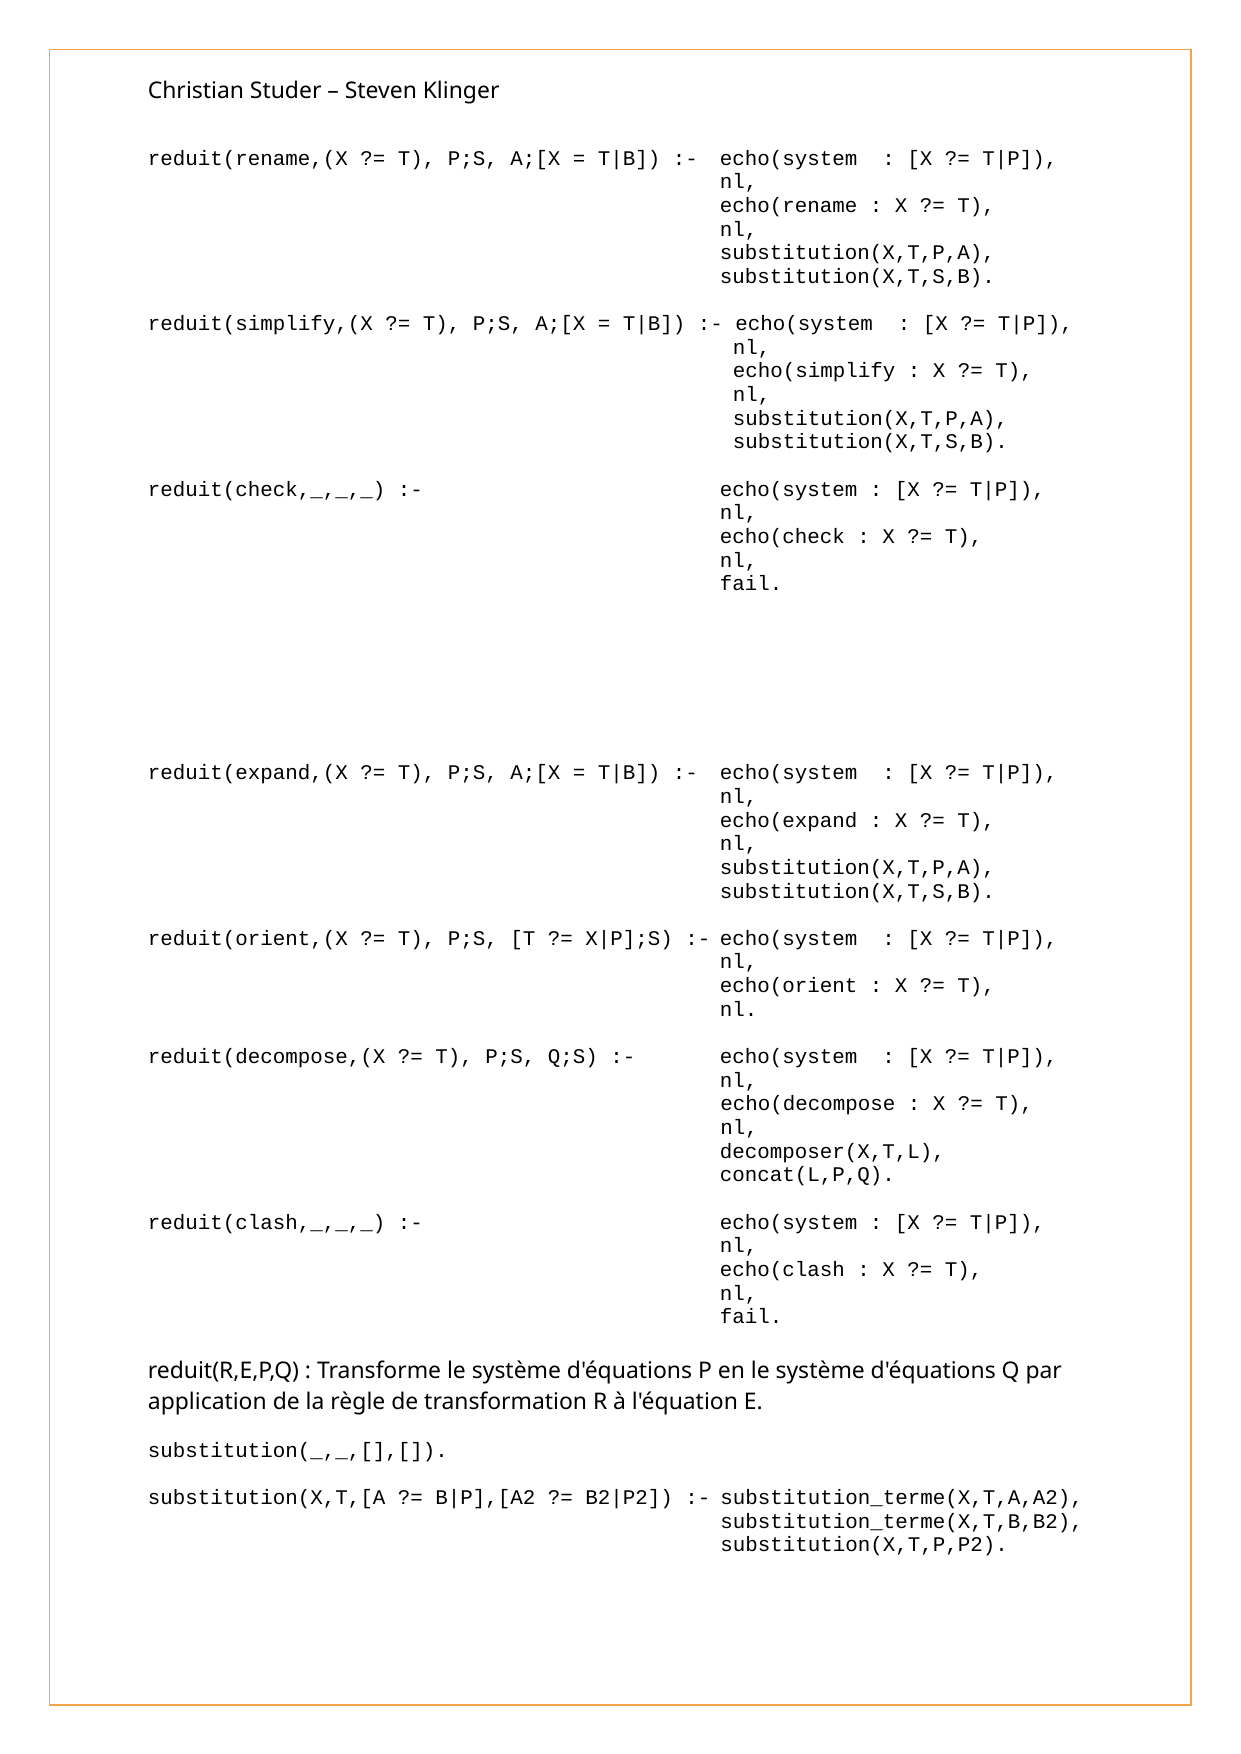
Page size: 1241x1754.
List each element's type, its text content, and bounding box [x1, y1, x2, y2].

text substitution(X,T,S,B). [166, 431, 1093, 455]
text reduit(orient,(X ?= T), P;S, [T ?= X|P];S) :- echo(system : [X ?= T|P]), nl, [148, 928, 1093, 975]
text nl, [239, 384, 1093, 408]
text reduit(simplify,(X ?= T), P;S, A;[X = T|B]) :- echo(system : [X ?= T|P]), nl, [148, 313, 1093, 360]
text substitution(_,_,[],[]). [148, 1440, 1093, 1463]
text echo(orient : X ?= T), [148, 975, 1093, 999]
text fail. [148, 1306, 1093, 1330]
text reduit(expand,(X ?= T), P;S, A;[X = T|B]) :- echo(system : [X ?= T|P]), nl, [148, 762, 1093, 810]
text echo(rename : X ?= T), [148, 195, 1093, 218]
text nl, [148, 1283, 1093, 1306]
text substitution_terme(X,T,B,B2), substitution(X,T,P,P2). [720, 1511, 1093, 1558]
text decomposer(X,T,L), concat(L,P,Q). [148, 1141, 1093, 1188]
text echo(clash : X ?= T), [148, 1259, 1093, 1283]
text nl, [148, 549, 1093, 573]
text substitution(X,T,P,A), substitution(X,T,S,B). [148, 242, 1093, 289]
text echo(expand : X ?= T), [148, 810, 1093, 833]
text echo(simplify : X ?= T), [239, 360, 1093, 384]
text nl, [148, 833, 1093, 857]
text substitution(X,T,[A ?= B|P],[A2 ?= B2|P2]) :- substitution_terme(X,T,A,A2), [148, 1487, 1093, 1511]
text substitution(X,T,P,A), substitution(X,T,S,B). [148, 857, 1093, 904]
text reduit(decompose,(X ?= T), P;S, Q;S) :- echo(system : [X ?= T|P]), nl, [148, 1046, 1093, 1093]
text echo(check : X ?= T), [148, 526, 1093, 549]
text nl. [148, 999, 1093, 1022]
text reduit(check,_,_,_) :- echo(system : [X ?= T|P]), nl, [148, 479, 1093, 526]
text fail. [148, 573, 1093, 597]
text reduit(rename,(X ?= T), P;S, A;[X = T|B]) :- echo(system : [X ?= T|P]), nl, [148, 148, 1093, 195]
text reduit(R,E,P,Q) : Transforme le système d'équations P en le système d'équations Q par application de la règle de transformation R à l'équation E. [148, 1353, 1093, 1416]
text substitution(X,T,P,A), [166, 408, 1093, 431]
text nl, [148, 1117, 1093, 1141]
text reduit(clash,_,_,_) :- echo(system : [X ?= T|P]), nl, [148, 1212, 1093, 1259]
text nl, [148, 218, 1093, 242]
text echo(decompose : X ?= T), [148, 1093, 1093, 1117]
